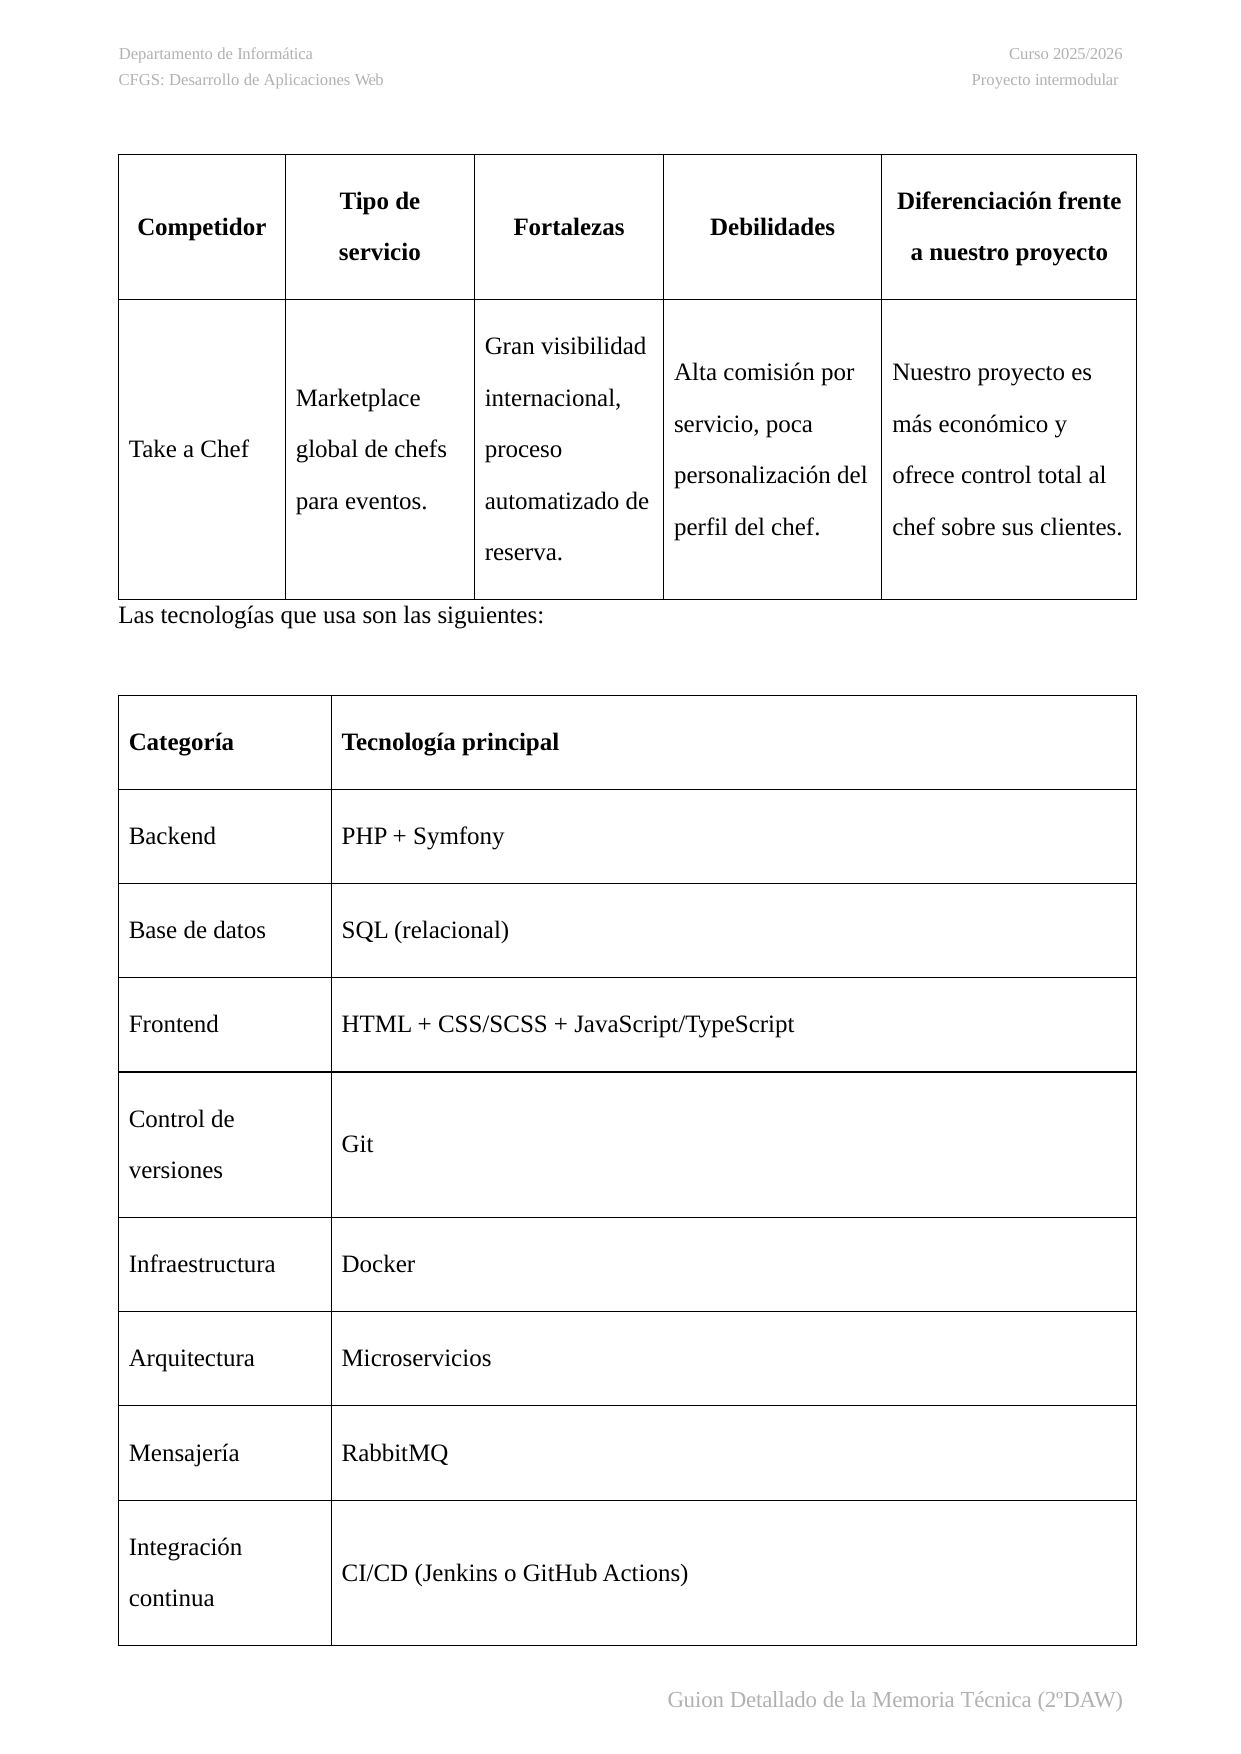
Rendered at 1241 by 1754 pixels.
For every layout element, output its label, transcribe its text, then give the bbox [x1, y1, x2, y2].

table_cell CI/CD (Jenkins o GitHub Actions) [332, 1501, 1136, 1645]
text Las tecnologías que usa son las siguientes: [118, 600, 1137, 629]
table_cell Infraestructura [119, 1218, 331, 1311]
table_cell RabbitMQ [332, 1406, 1136, 1499]
table_cell Marketplace global de chefs para eventos. [286, 300, 474, 599]
table_header Competidor [119, 155, 285, 299]
table_header Tipo de servicio [286, 155, 474, 299]
table_cell Alta comisión por servicio, poca personalización del perfil del chef. [664, 300, 881, 599]
table_cell Docker [332, 1218, 1136, 1311]
table_cell Control de versiones [119, 1073, 331, 1217]
table_cell SQL (relacional) [332, 884, 1136, 977]
table_cell Git [332, 1073, 1136, 1217]
table_cell Integración continua [119, 1501, 331, 1645]
table_cell Base de datos [119, 884, 331, 977]
table_cell Microservicios [332, 1312, 1136, 1405]
table_cell HTML + CSS/SCSS + JavaScript/TypeScript [332, 978, 1136, 1071]
table_cell Nuestro proyecto es más económico y ofrece control total al chef sobre sus clientes. [882, 300, 1136, 599]
table_cell Mensajería [119, 1406, 331, 1499]
table_cell Arquitectura [119, 1312, 331, 1405]
table_cell Frontend [119, 978, 331, 1071]
table_cell PHP + Symfony [332, 790, 1136, 883]
table_header Fortalezas [475, 155, 663, 299]
table_header Debilidades [664, 155, 881, 299]
table_header Categoría [119, 696, 331, 789]
table_cell Gran visibilidad internacional, proceso automatizado de reserva. [475, 300, 663, 599]
table_cell Backend [119, 790, 331, 883]
table_header Tecnología principal [332, 696, 1136, 789]
table_cell Take a Chef [119, 300, 285, 599]
table_header Diferenciación frente a nuestro proyecto [882, 155, 1136, 299]
